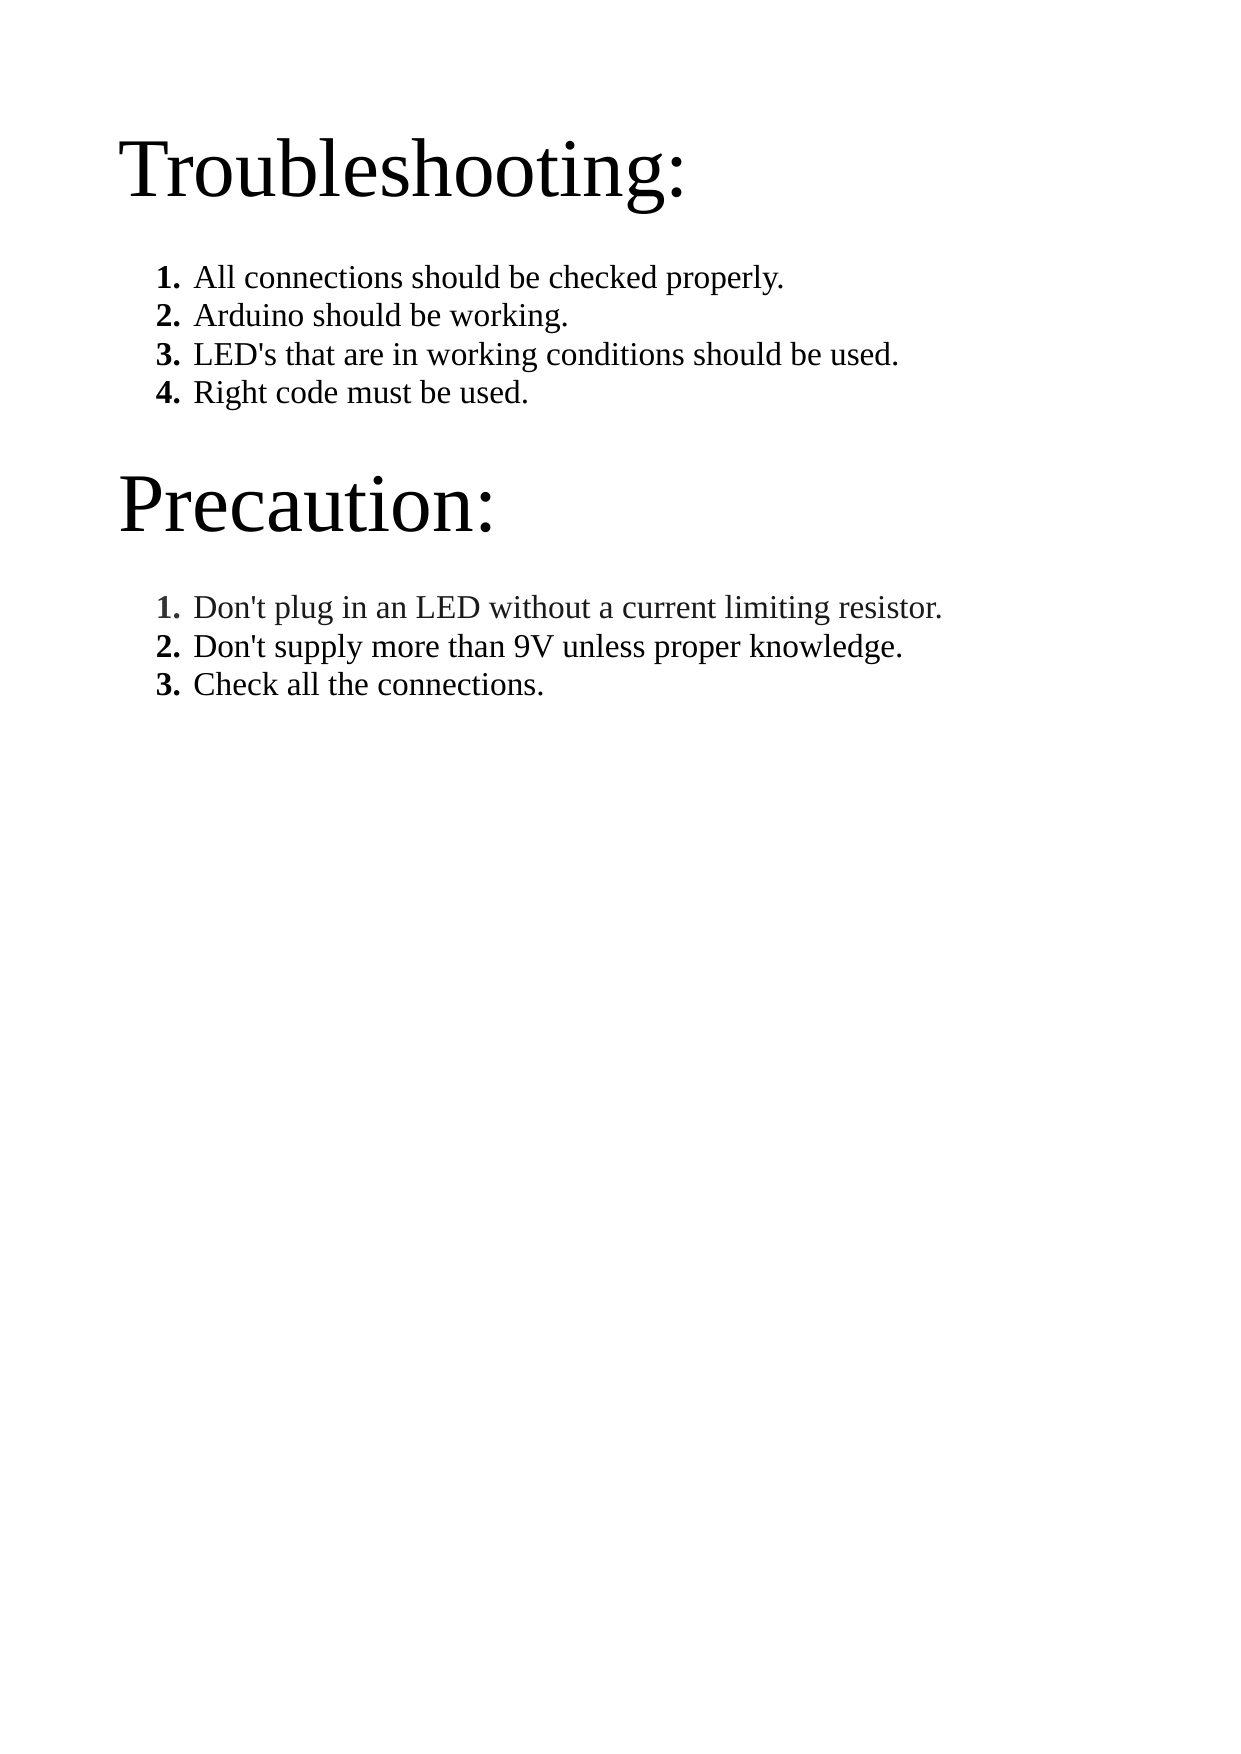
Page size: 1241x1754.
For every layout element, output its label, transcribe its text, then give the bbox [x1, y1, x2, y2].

list Check all the connections. [156, 664, 1122, 703]
list LED's that are in working conditions should be used. [156, 334, 1122, 372]
list Right code must be used. [156, 372, 1122, 410]
text Precaution: [118, 453, 1122, 549]
list Arduino should be working. [156, 295, 1122, 334]
list Don't supply more than 9V unless proper knowledge. [156, 626, 1122, 664]
list Don't plug in an LED without a current limiting resistor. [156, 588, 1122, 626]
list All connections should be checked properly. [156, 257, 1122, 295]
text Troubleshooting: [118, 118, 1122, 214]
